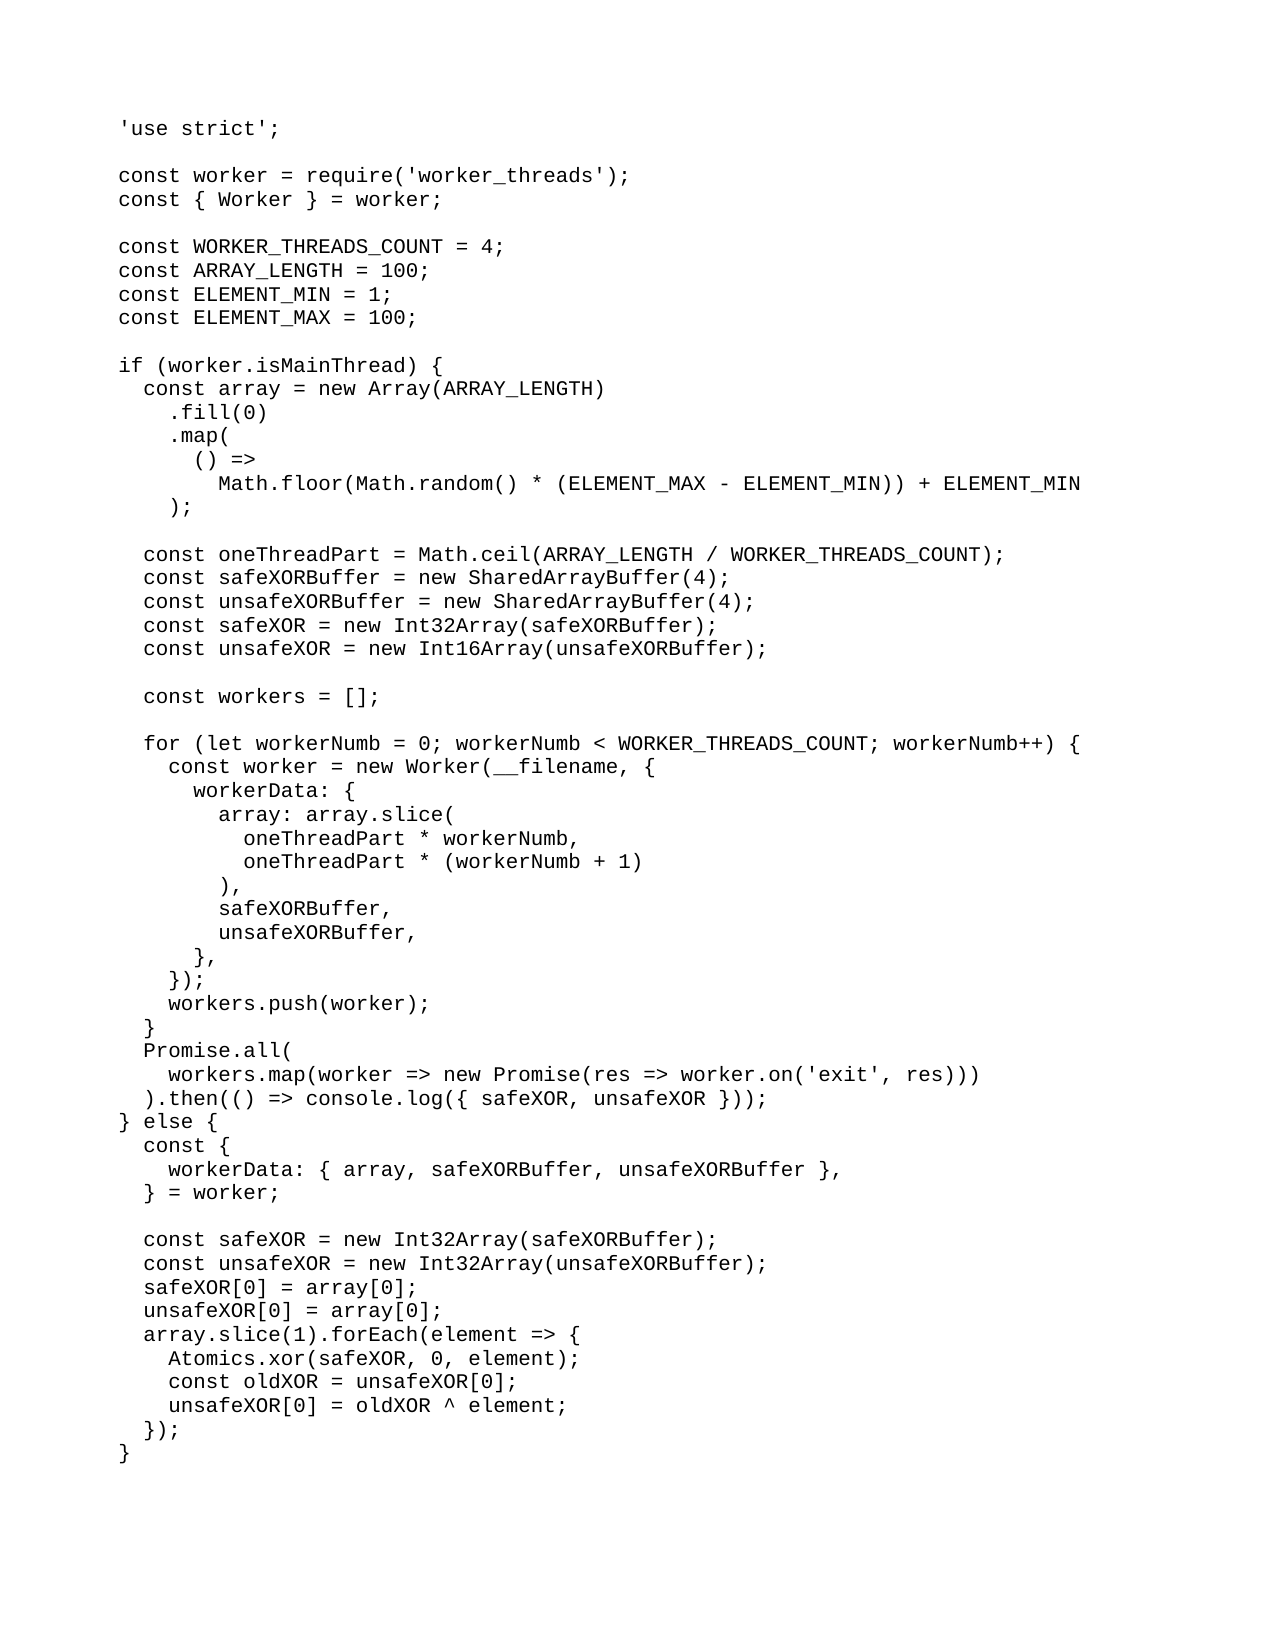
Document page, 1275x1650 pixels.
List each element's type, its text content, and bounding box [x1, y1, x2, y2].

text const { Worker } = worker; [118, 189, 1157, 213]
text unsafeXORBuffer, [118, 922, 1157, 946]
text const worker = new Worker(__filename, { [118, 757, 1157, 780]
text const { [118, 1135, 1157, 1158]
text }); [118, 969, 1157, 993]
text const worker = require('worker_threads'); [118, 165, 1157, 189]
text workerData: { [118, 780, 1157, 804]
text 'use strict'; [118, 118, 1157, 142]
text const ARRAY_LENGTH = 100; [118, 260, 1157, 284]
text ).then(() => console.log({ safeXOR, unsafeXOR })); [118, 1088, 1157, 1111]
text const WORKER_THREADS_COUNT = 4; [118, 236, 1157, 260]
text const unsafeXORBuffer = new SharedArrayBuffer(4); [118, 591, 1157, 615]
text const unsafeXOR = new Int16Array(unsafeXORBuffer); [118, 638, 1157, 662]
text const ELEMENT_MAX = 100; [118, 307, 1157, 331]
text safeXORBuffer, [118, 898, 1157, 922]
text const oldXOR = unsafeXOR[0]; [118, 1371, 1157, 1395]
text const array = new Array(ARRAY_LENGTH) [118, 378, 1157, 402]
text array.slice(1).forEach(element => { [118, 1324, 1157, 1348]
text Math.floor(Math.random() * (ELEMENT_MAX - ELEMENT_MIN)) + ELEMENT_MIN [118, 473, 1157, 496]
text } else { [118, 1111, 1157, 1135]
text workerData: { array, safeXORBuffer, unsafeXORBuffer }, [118, 1158, 1157, 1182]
text workers.push(worker); [118, 993, 1157, 1017]
text ), [118, 875, 1157, 898]
text const safeXORBuffer = new SharedArrayBuffer(4); [118, 567, 1157, 591]
text safeXOR[0] = array[0]; [118, 1277, 1157, 1300]
text } [118, 1442, 1157, 1466]
text const safeXOR = new Int32Array(safeXORBuffer); [118, 1229, 1157, 1253]
text if (worker.isMainThread) { [118, 354, 1157, 378]
text unsafeXOR[0] = array[0]; [118, 1300, 1157, 1324]
text .map( [118, 426, 1157, 449]
text unsafeXOR[0] = oldXOR ^ element; [118, 1395, 1157, 1419]
text oneThreadPart * workerNumb, [118, 827, 1157, 851]
text ); [118, 496, 1157, 520]
text workers.map(worker => new Promise(res => worker.on('exit', res))) [118, 1064, 1157, 1088]
text const oneThreadPart = Math.ceil(ARRAY_LENGTH / WORKER_THREADS_COUNT); [118, 544, 1157, 567]
text } [118, 1017, 1157, 1040]
text }, [118, 946, 1157, 969]
text array: array.slice( [118, 804, 1157, 827]
text const safeXOR = new Int32Array(safeXORBuffer); [118, 615, 1157, 638]
text .fill(0) [118, 402, 1157, 426]
text for (let workerNumb = 0; workerNumb < WORKER_THREADS_COUNT; workerNumb++) { [118, 733, 1157, 757]
text Promise.all( [118, 1040, 1157, 1064]
text const workers = []; [118, 686, 1157, 709]
text Atomics.xor(safeXOR, 0, element); [118, 1348, 1157, 1371]
text const unsafeXOR = new Int32Array(unsafeXORBuffer); [118, 1253, 1157, 1277]
text } = worker; [118, 1182, 1157, 1206]
text oneThreadPart * (workerNumb + 1) [118, 851, 1157, 875]
text }); [118, 1419, 1157, 1442]
text () => [118, 449, 1157, 473]
text const ELEMENT_MIN = 1; [118, 284, 1157, 307]
